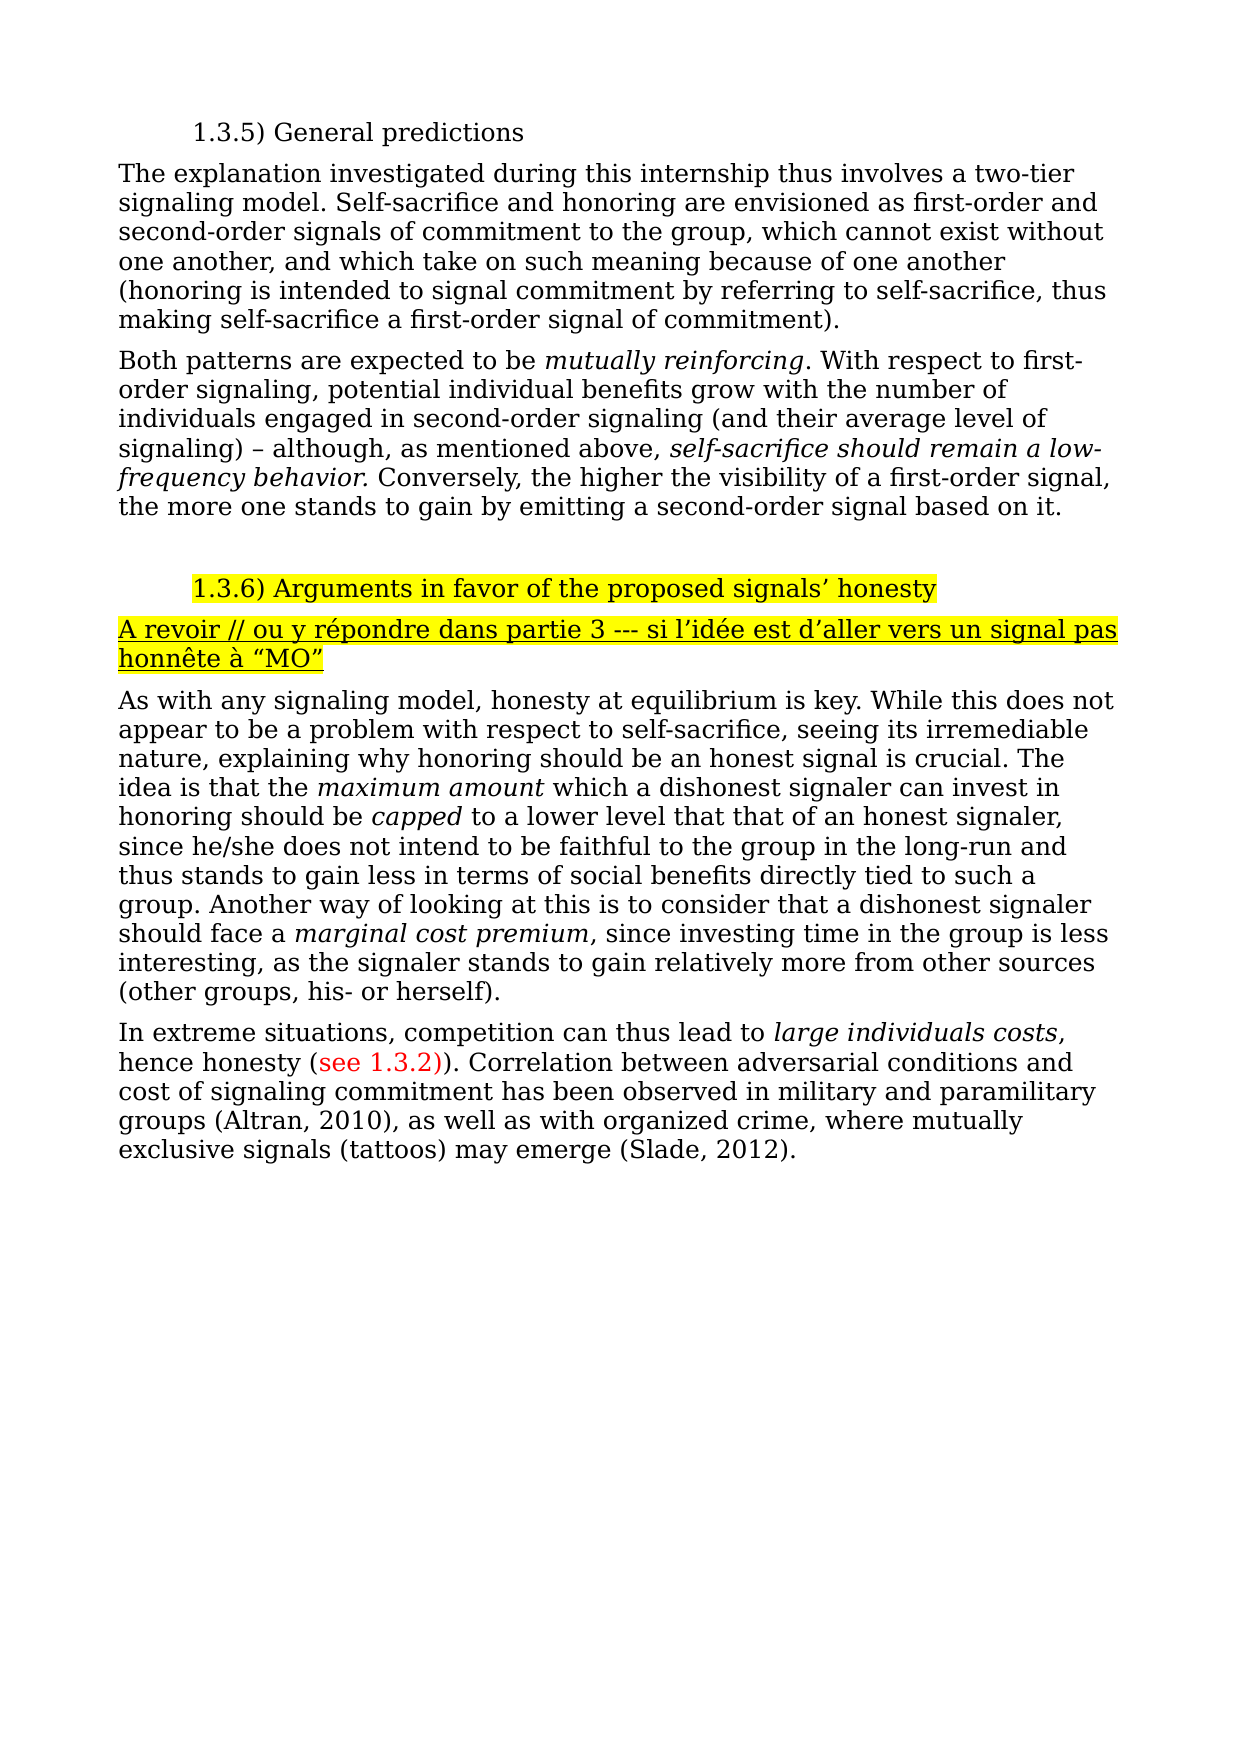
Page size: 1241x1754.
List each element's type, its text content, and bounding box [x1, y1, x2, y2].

text The explanation investigated during this internship thus involves a two-tier signaling model. Self-sacrifice and honoring are envisioned as first-order and second-order signals of commitment to the group, which cannot exist without one another, and which take on such meaning because of one another (honoring is intended to signal commitment by referring to self-sacrifice, thus making self-sacrifice a first-order signal of commitment). [118, 159, 1122, 334]
text Both patterns are expected to be mutually reinforcing. With respect to first-order signaling, potential individual benefits grow with the number of individuals engaged in second-order signaling (and their average level of signaling) – although, as mentioned above, self-sacrifice should remain a low-frequency behavior. Conversely, the higher the visibility of a first-order signal, the more one stands to gain by emitting a second-order signal based on it. [118, 346, 1122, 521]
text A revoir // ou y répondre dans partie 3 --- si l’idée est d’aller vers un signal pas honnête à “MO” [118, 616, 1122, 674]
text 1.3.6) Arguments in favor of the proposed signals’ honesty [118, 574, 1122, 603]
text 1.3.5) General predictions [118, 118, 1122, 147]
text In extreme situations, competition can thus lead to large individuals costs, hence honesty (see 1.3.2)). Correlation between adversarial conditions and cost of signaling commitment has been observed in military and paramilitary groups (Altran, 2010), as well as with organized crime, where mutually exclusive signals (tattoos) may emerge (Slade, 2012). [118, 1019, 1122, 1164]
text As with any signaling model, honesty at equilibrium is key. While this does not appear to be a problem with respect to self-sacrifice, seeing its irremediable nature, explaining why honoring should be an honest signal is crucial. The idea is that the maximum amount which a dishonest signaler can invest in honoring should be capped to a lower level that that of an honest signaler, since he/she does not intend to be faithful to the group in the long-run and thus stands to gain less in terms of social benefits directly tied to such a group. Another way of looking at this is to consider that a dishonest signaler should face a marginal cost premium, since investing time in the group is less interesting, as the signaler stands to gain relatively more from other sources (other groups, his- or herself). [118, 686, 1122, 1007]
